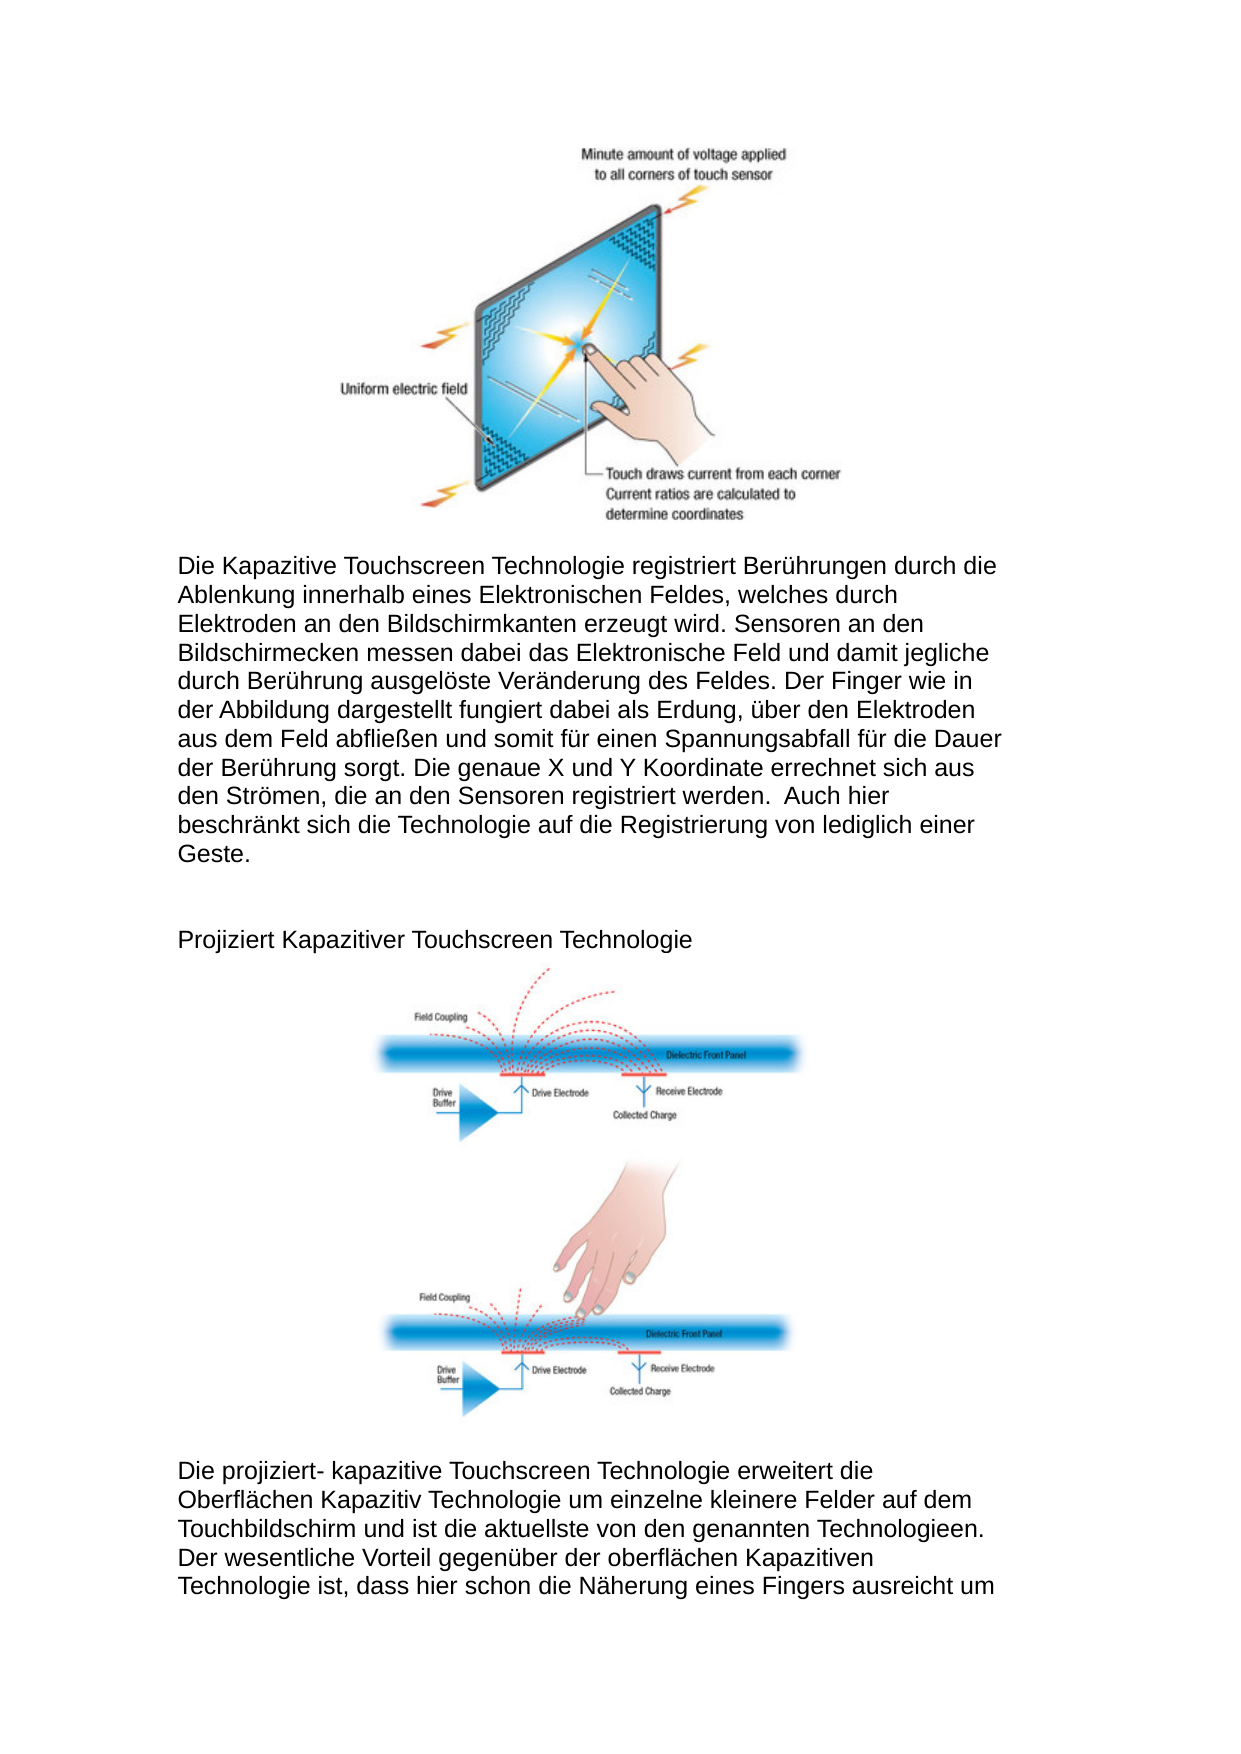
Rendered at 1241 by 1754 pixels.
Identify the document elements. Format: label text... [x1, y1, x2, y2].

picture [366, 953, 815, 1428]
text Projiziert Kapazitiver Touchscreen Technologie [177, 925, 1004, 954]
text Die projiziert- kapazitive Touchscreen Technologie erweitert die Oberflächen Kapazitiv Technologie um einzelne kleinere Felder auf dem Touchbildschirm und ist die aktuellste von den genannten Technologieen. Der wesentliche Vorteil gegenüber der oberflächen Kapazitiven Technologie ist, dass hier schon die Näherung eines Fingers ausreicht um [177, 1456, 1004, 1600]
text Die Kapazitive Touchscreen Technologie registriert Berührungen durch die Ablenkung innerhalb eines Elektronischen Feldes, welches durch Elektroden an den Bildschirmkanten erzeugt wird. Sensoren an den Bildschirmecken messen dabei das Elektronische Feld und damit jegliche durch Berührung ausgelöste Veränderung des Feldes. Der Finger wie in der Abbildung dargestellt fungiert dabei als Erdung, über den Elektroden aus dem Feld abfließen und somit für einen Spannungsabfall für die Dauer der Berührung sorgt. Die genaue X und Y Koordinate errechnet sich aus den Strömen, die an den Sensoren registriert werden. Auch hier beschränkt sich die Technologie auf die Registrierung von lediglich einer Geste. [177, 551, 1004, 868]
picture [339, 147, 842, 523]
